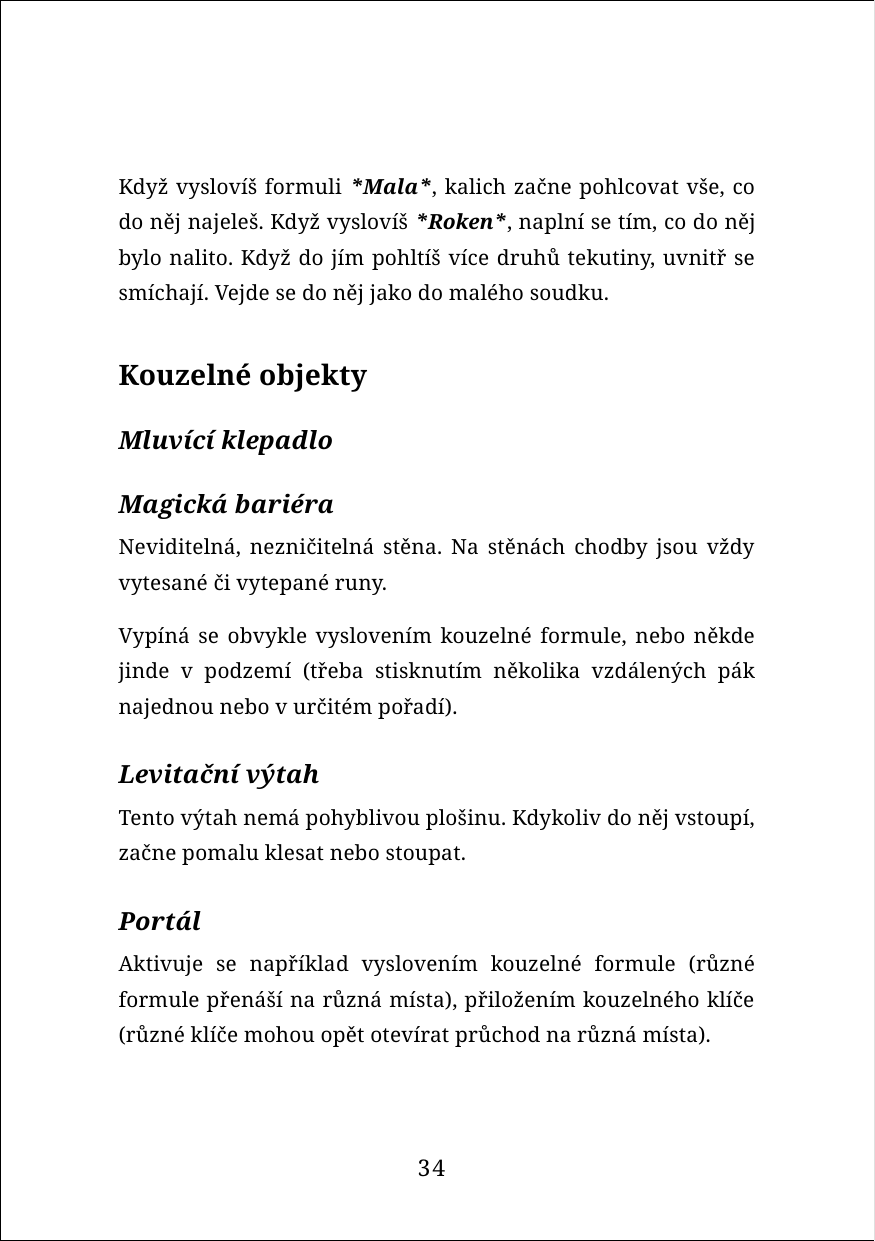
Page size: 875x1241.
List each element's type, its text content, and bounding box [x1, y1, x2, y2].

subtitle Portál [118, 903, 756, 938]
text Aktivuje se například vyslovením kouzelné formule (různé formule přenáší na různá místa), přiložením kouzelného klíče (různé klíče mohou opět otevírat průchod na různá místa). [118, 949, 756, 1049]
text Tento výtah nemá pohyblivou plošinu. Kdykoliv do něj vstoupí, začne pomalu klesat nebo stoupat. [118, 803, 756, 867]
subtitle Kouzelné objekty [118, 355, 756, 393]
text Když vyslovíš formuli *Mala*, kalich začne pohlcovat vše, co do něj najeleš. Když vyslovíš *Roken*, naplní se tím, co do něj bylo nalito. Když do jím pohltíš více druhů tekutiny, uvnitř se smíchají. Vejde se do něj jako do malého soudku. [118, 172, 756, 307]
subtitle Levitační výtah [118, 757, 756, 791]
text Vypíná se obvykle vyslovením kouzelné formule, nebo někde jinde v podzemí (třeba stisknutím několika vzdálených pák najednou nebo v určitém pořadí). [118, 621, 756, 721]
subtitle Mluvící klepadlo [118, 423, 756, 457]
subtitle Magická bariéra [118, 487, 756, 521]
text Neviditelná, nezničitelná stěna. Na stěnách chodby jsou vždy vytesané či vytepané runy. [118, 532, 756, 596]
